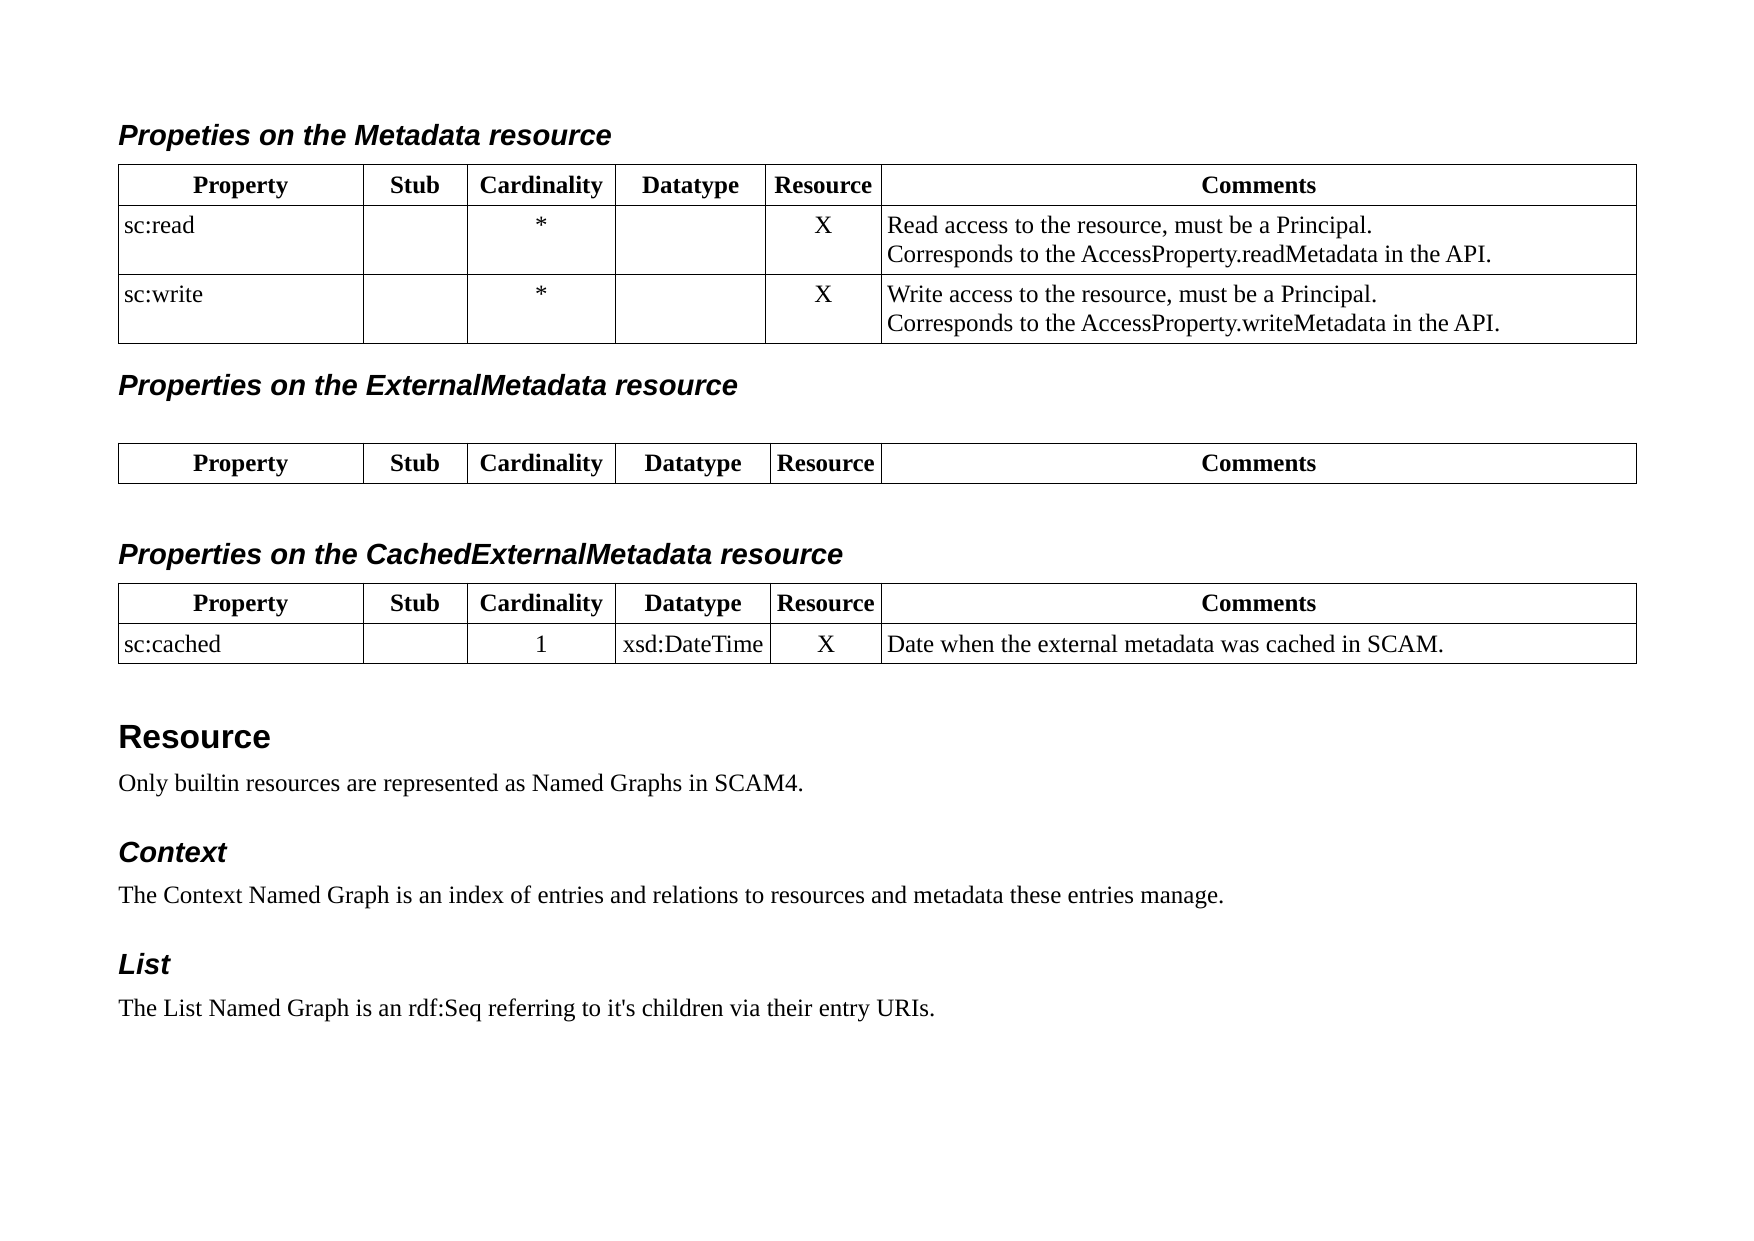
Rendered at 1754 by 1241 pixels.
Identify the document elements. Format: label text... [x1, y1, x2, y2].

text The Context Named Graph is an index of entries and relations to resources and metadata these entries manage. [118, 881, 1636, 909]
table_header Property [119, 165, 363, 204]
table_cell sc:write [119, 275, 363, 343]
table_cell Write access to the resource, must be a Principal. Corresponds to the AccessProperty.writeMetadata in the API. [882, 275, 1636, 343]
subtitle Properties on the CachedExternalMetadata resource [118, 537, 1636, 570]
table_header Resource [766, 165, 881, 204]
table_cell * [468, 275, 615, 343]
table_cell [364, 624, 467, 663]
table_header Stub [364, 444, 467, 483]
table_header Datatype [616, 165, 765, 204]
table_cell sc:read [119, 206, 363, 273]
subtitle Properties on the ExternalMetadata resource [118, 368, 1636, 401]
table_cell Date when the external metadata was cached in SCAM. [882, 624, 1636, 663]
table_header Cardinality [468, 444, 615, 483]
text The List Named Graph is an rdf:Seq referring to it's children via their entry URIs. [118, 993, 1636, 1022]
table_cell 1 [468, 624, 615, 663]
table_header Property [119, 444, 363, 483]
table_cell [364, 275, 467, 343]
table_header Datatype [616, 584, 770, 623]
table_cell sc:cached [119, 624, 363, 663]
table_cell [616, 206, 765, 273]
table_cell [364, 206, 467, 273]
table_header Comments [882, 444, 1636, 483]
table_header Comments [882, 584, 1636, 623]
table_header Resource [771, 584, 881, 623]
table_cell Read access to the resource, must be a Principal. Corresponds to the AccessProperty.readMetadata in the API. [882, 206, 1636, 273]
subtitle Context [118, 834, 1636, 868]
table_header Resource [771, 444, 881, 483]
table_header Stub [364, 165, 467, 204]
text Only builtin resources are represented as Named Graphs in SCAM4. [118, 768, 1636, 797]
table_cell X [771, 624, 881, 663]
table_cell [616, 275, 765, 343]
table_cell X [766, 206, 881, 273]
table_header Comments [882, 165, 1636, 204]
subtitle List [118, 947, 1636, 980]
subtitle Propeties on the Metadata resource [118, 118, 1636, 152]
table_header Property [119, 584, 363, 623]
table_cell X [766, 275, 881, 343]
table_header Datatype [616, 444, 770, 483]
table_header Stub [364, 584, 467, 623]
table_header Cardinality [468, 165, 615, 204]
table_cell * [468, 206, 615, 273]
subtitle Resource [118, 717, 1636, 756]
table_header Cardinality [468, 584, 615, 623]
table_cell xsd:DateTime [616, 624, 770, 663]
